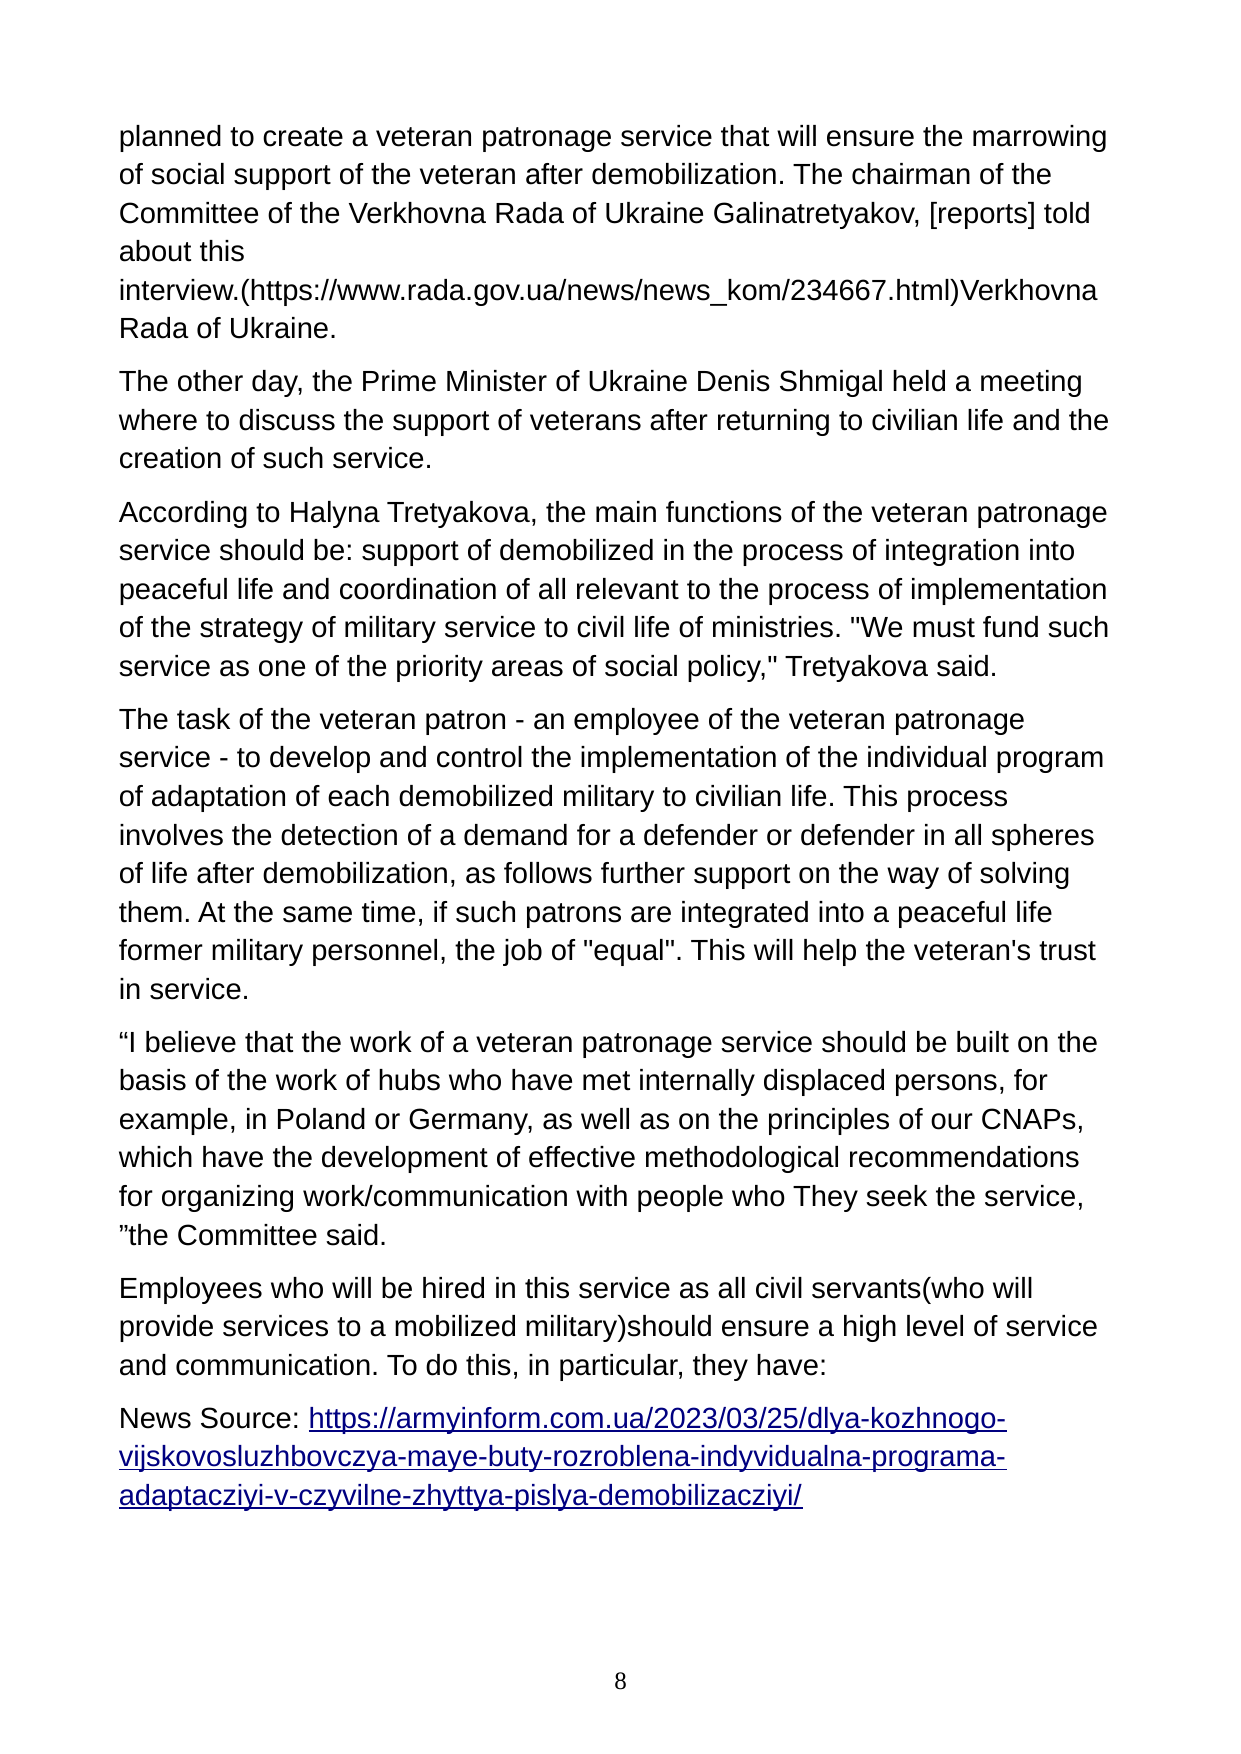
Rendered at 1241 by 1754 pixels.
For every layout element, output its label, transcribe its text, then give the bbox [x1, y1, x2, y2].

text News Source: https://armyinform.com.ua/2023/03/25/dlya-kozhnogo-vijskovosluzhbovczya-maye-buty-rozroblena-indyvidualna-programa-adaptacziyi-v-czyvilne-zhyttya-pislya-demobilizacziyi/ [118, 1401, 1122, 1511]
text planned to create a veteran patronage service that will ensure the marrowing of social support of the veteran after demobilization. The chairman of the Committee of the Verkhovna Rada of Ukraine Galinatretyakov, [reports] told about this interview.(https://www.rada.gov.ua/news/news_kom/234667.html)Verkhovna Rada of Ukraine. [118, 118, 1122, 345]
text Employees who will be hired in this service as all civil servants(who will provide services to a mobilized military)should ensure a high level of service and communication. To do this, in particular, they have: [118, 1271, 1122, 1381]
text “I believe that the work of a veteran patronage service should be built on the basis of the work of hubs who have met internally displaced persons, for example, in Poland or Germany, as well as on the principles of our CNAPs, which have the development of effective methodological recommendations for organizing work/communication with people who They seek the service, ”the Committee said. [118, 1025, 1122, 1251]
text The other day, the Prime Minister of Ukraine Denis Shmigal held a meeting where to discuss the support of veterans after returning to civilian life and the creation of such service. [118, 364, 1122, 475]
text The task of the veteran patron - an employee of the veteran patronage service - to develop and control the implementation of the individual program of adaptation of each demobilized military to civilian life. This process involves the detection of a demand for a defender or defender in all spheres of life after demobilization, as follows further support on the way of solving them. At the same time, if such patrons are integrated into a peaceful life former military personnel, the job of "equal". This will help the veteran's trust in service. [118, 702, 1122, 1005]
text According to Halyna Tretyakova, the main functions of the veteran patronage service should be: support of demobilized in the process of integration into peaceful life and coordination of all relevant to the process of implementation of the strategy of military service to civil life of ministries. "We must fund such service as one of the priority areas of social policy," Tretyakova said. [118, 494, 1122, 682]
